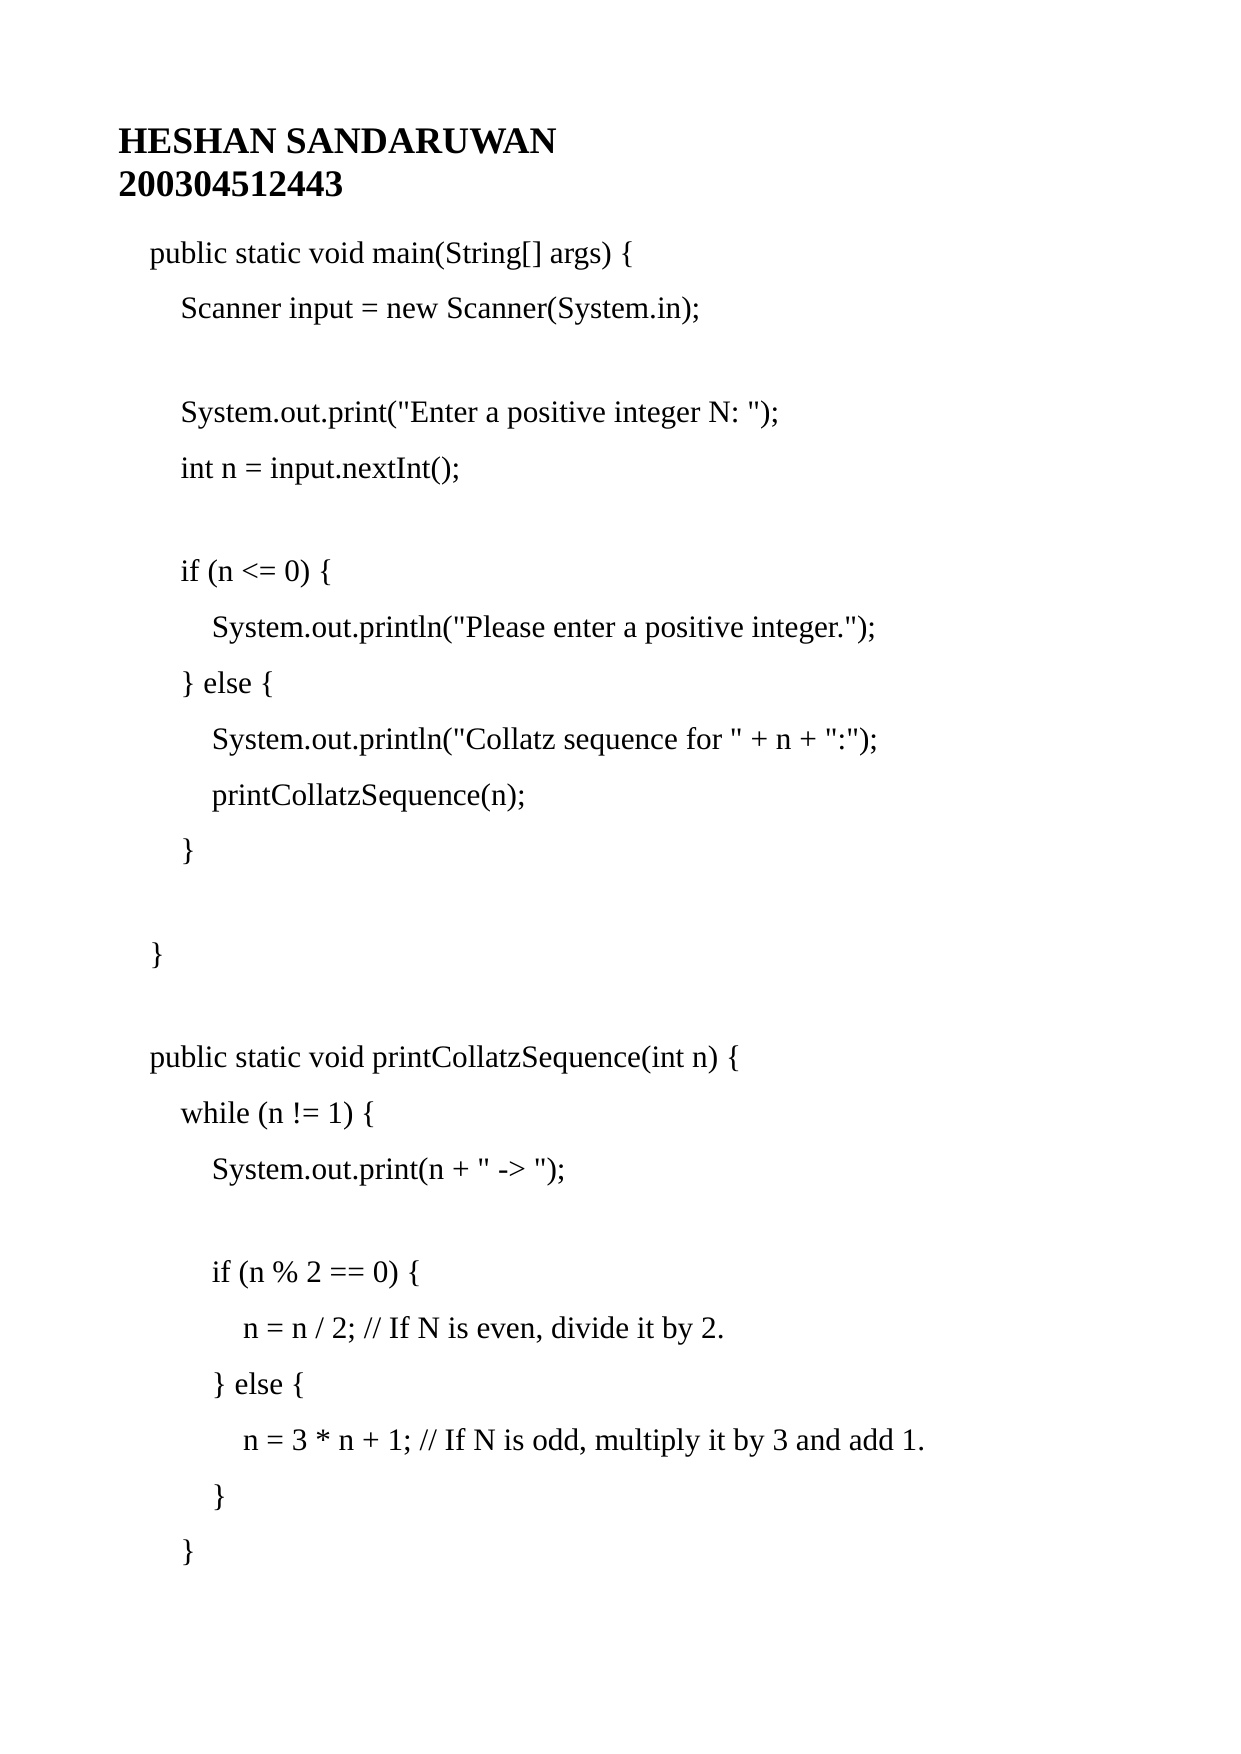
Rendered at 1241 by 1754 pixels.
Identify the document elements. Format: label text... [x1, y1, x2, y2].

text } else { [118, 664, 1122, 700]
text int n = input.nextInt(); [118, 449, 1122, 485]
text public static void printCollatzSequence(int n) { [118, 1038, 1122, 1074]
text public static void main(String[] args) { [118, 234, 1122, 270]
text } [118, 935, 1122, 971]
text } [118, 1533, 1122, 1569]
text Scanner input = new Scanner(System.in); [118, 290, 1122, 326]
text System.out.println("Please enter a positive integer."); [118, 608, 1122, 644]
text n = n / 2; // If N is even, divide it by 2. [118, 1309, 1122, 1345]
text System.out.print(n + " -> "); [118, 1150, 1122, 1186]
text if (n <= 0) { [118, 552, 1122, 588]
text System.out.println("Collatz sequence for " + n + ":"); [118, 720, 1122, 756]
text } [118, 832, 1122, 867]
text } else { [118, 1365, 1122, 1401]
text printCollatzSequence(n); [118, 776, 1122, 812]
text if (n % 2 == 0) { [118, 1253, 1122, 1289]
text n = 3 * n + 1; // If N is odd, multiply it by 3 and add 1. [118, 1421, 1122, 1457]
text System.out.print("Enter a positive integer N: "); [118, 393, 1122, 429]
text while (n != 1) { [118, 1094, 1122, 1130]
text } [118, 1477, 1122, 1513]
